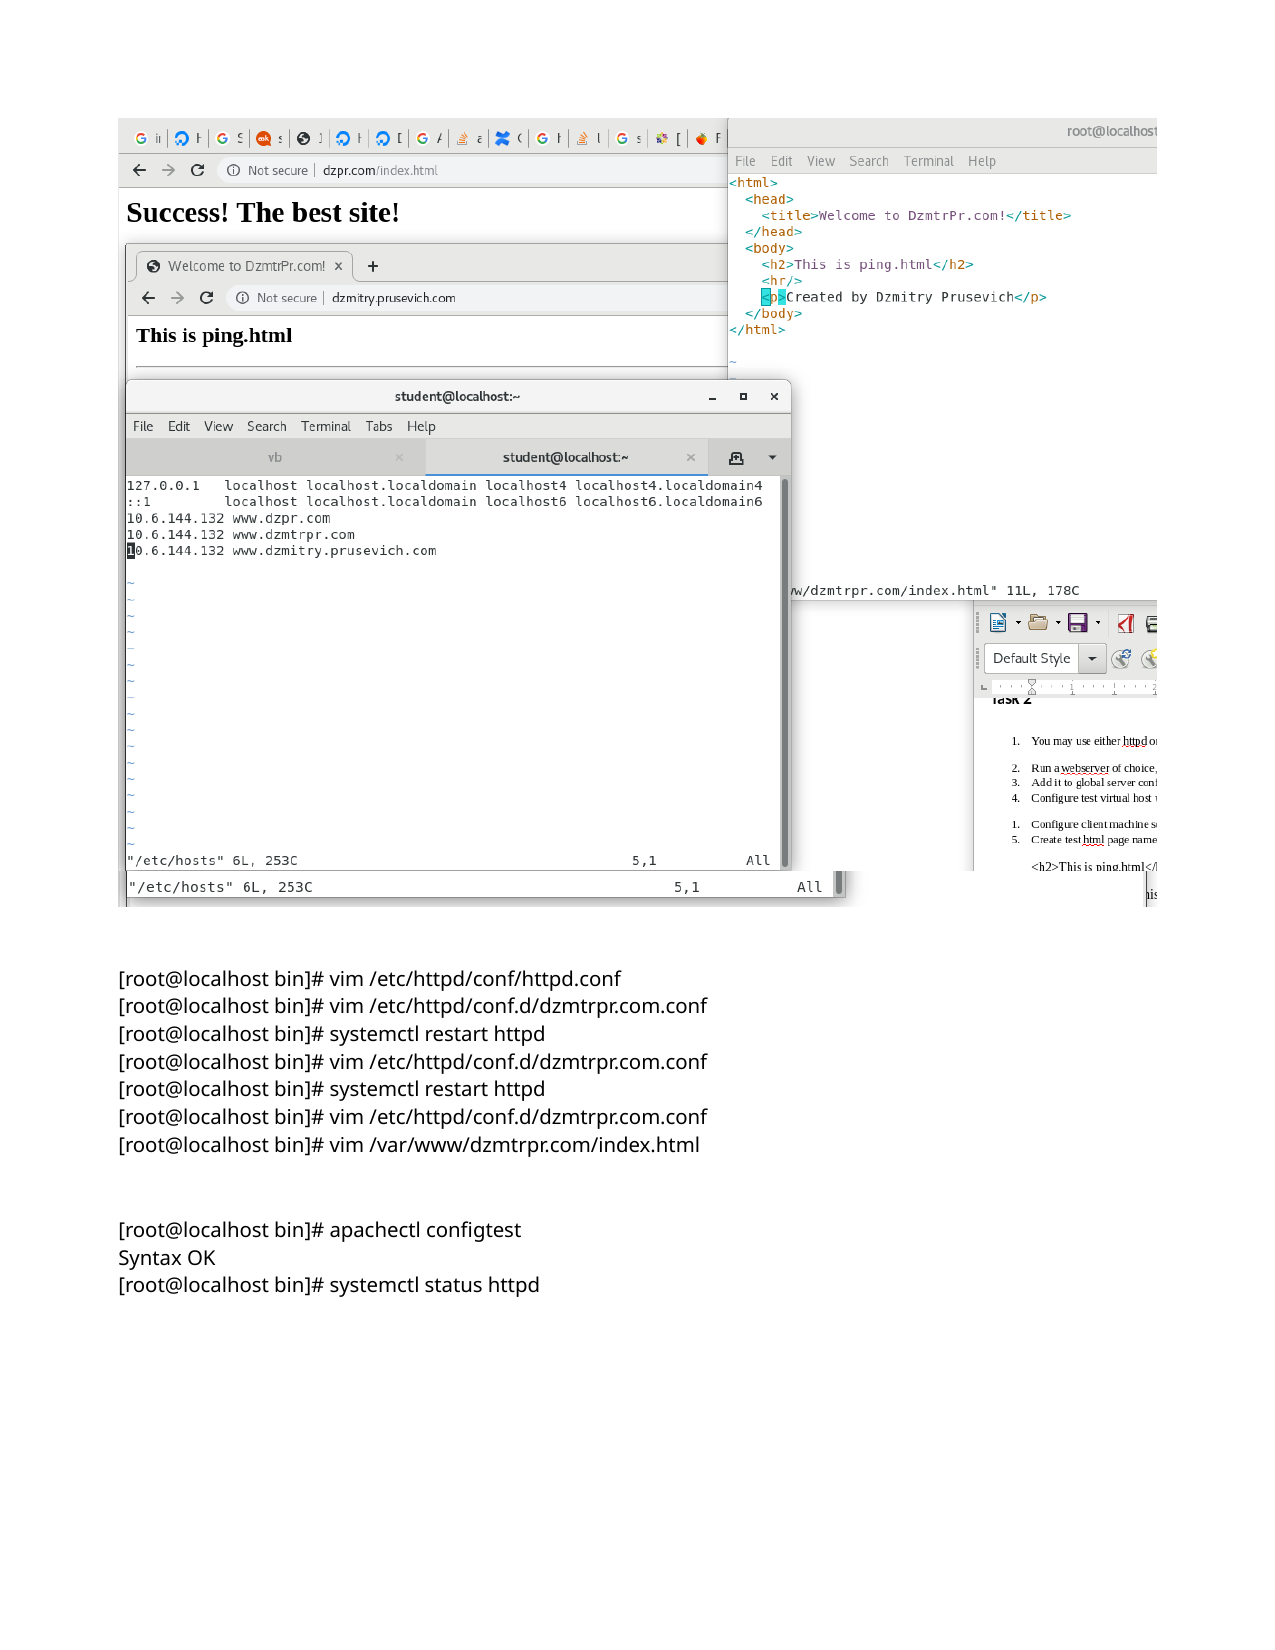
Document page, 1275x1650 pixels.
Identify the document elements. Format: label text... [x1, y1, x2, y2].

text [root@localhost bin]# vim /etc/httpd/conf.d/dzmtrpr.com.conf [118, 992, 1157, 1019]
text [root@localhost bin]# systemctl restart httpd [118, 1075, 1157, 1103]
text [root@localhost bin]# vim /etc/httpd/conf/httpd.conf [118, 964, 1157, 992]
text [root@localhost bin]# vim /etc/httpd/conf.d/dzmtrpr.com.conf [118, 1103, 1157, 1130]
text [root@localhost bin]# systemctl restart httpd [118, 1019, 1157, 1047]
text [root@localhost bin]# vim /etc/httpd/conf.d/dzmtrpr.com.conf [118, 1047, 1157, 1075]
text [root@localhost bin]# vim /var/www/dzmtrpr.com/index.html [118, 1130, 1157, 1158]
picture [118, 118, 1157, 907]
text [root@localhost bin]# apachectl configtest [118, 1216, 1157, 1243]
text [root@localhost bin]# systemctl status httpd [118, 1271, 1157, 1299]
text Syntax OK [118, 1243, 1157, 1271]
